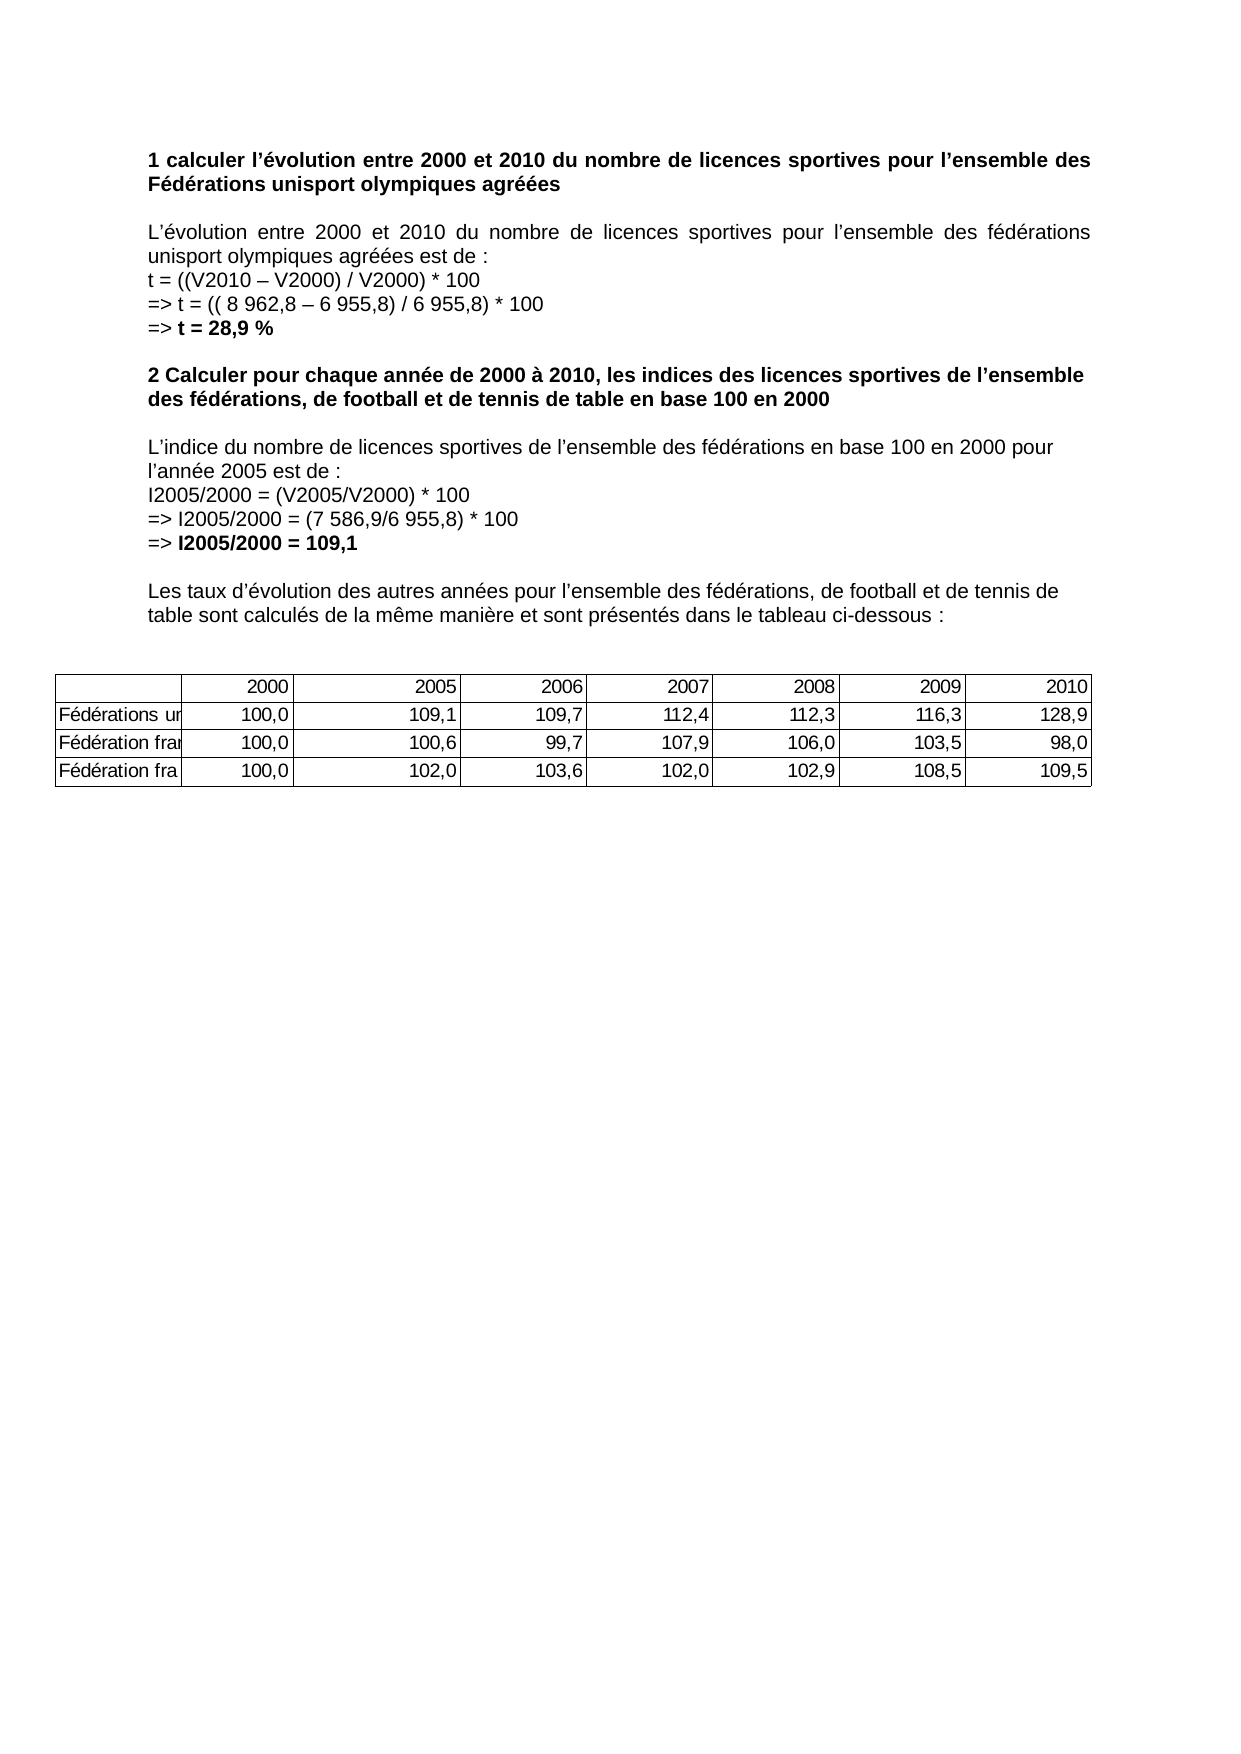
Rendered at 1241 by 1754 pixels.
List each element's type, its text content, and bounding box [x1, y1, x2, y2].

text => I2005/2000 = (7 586,9/6 955,8) * 100 [148, 507, 1093, 531]
text => I2005/2000 = 109,1 [148, 531, 1093, 555]
text L’indice du nombre de licences sportives de l’ensemble des fédérations en base 100 en 2000 pour l’année 2005 est de : [148, 435, 1093, 483]
text I2005/2000 = (V2005/V2000) * 100 [148, 483, 1093, 507]
text 1 calculer l’évolution entre 2000 et 2010 du nombre de licences sportives pour l’ensemble des Fédérations unisport olympiques agréées [148, 148, 1093, 196]
text => t = (( 8 962,8 – 6 955,8) / 6 955,8) * 100 [148, 291, 1093, 315]
text L’évolution entre 2000 et 2010 du nombre de licences sportives pour l’ensemble des fédérations unisport olympiques agréées est de : [148, 219, 1093, 267]
text Les taux d’évolution des autres années pour l’ensemble des fédérations, de football et de tennis de table sont calculés de la même manière et sont présentés dans le tableau ci-dessous : [148, 579, 1093, 627]
text t = ((V2010 – V2000) / V2000) * 100 [148, 267, 1093, 291]
text => t = 28,9 % [148, 315, 1093, 339]
text 2 Calculer pour chaque année de 2000 à 2010, les indices des licences sportives de l’ensemble des fédérations, de football et de tennis de table en base 100 en 2000 [148, 363, 1093, 411]
